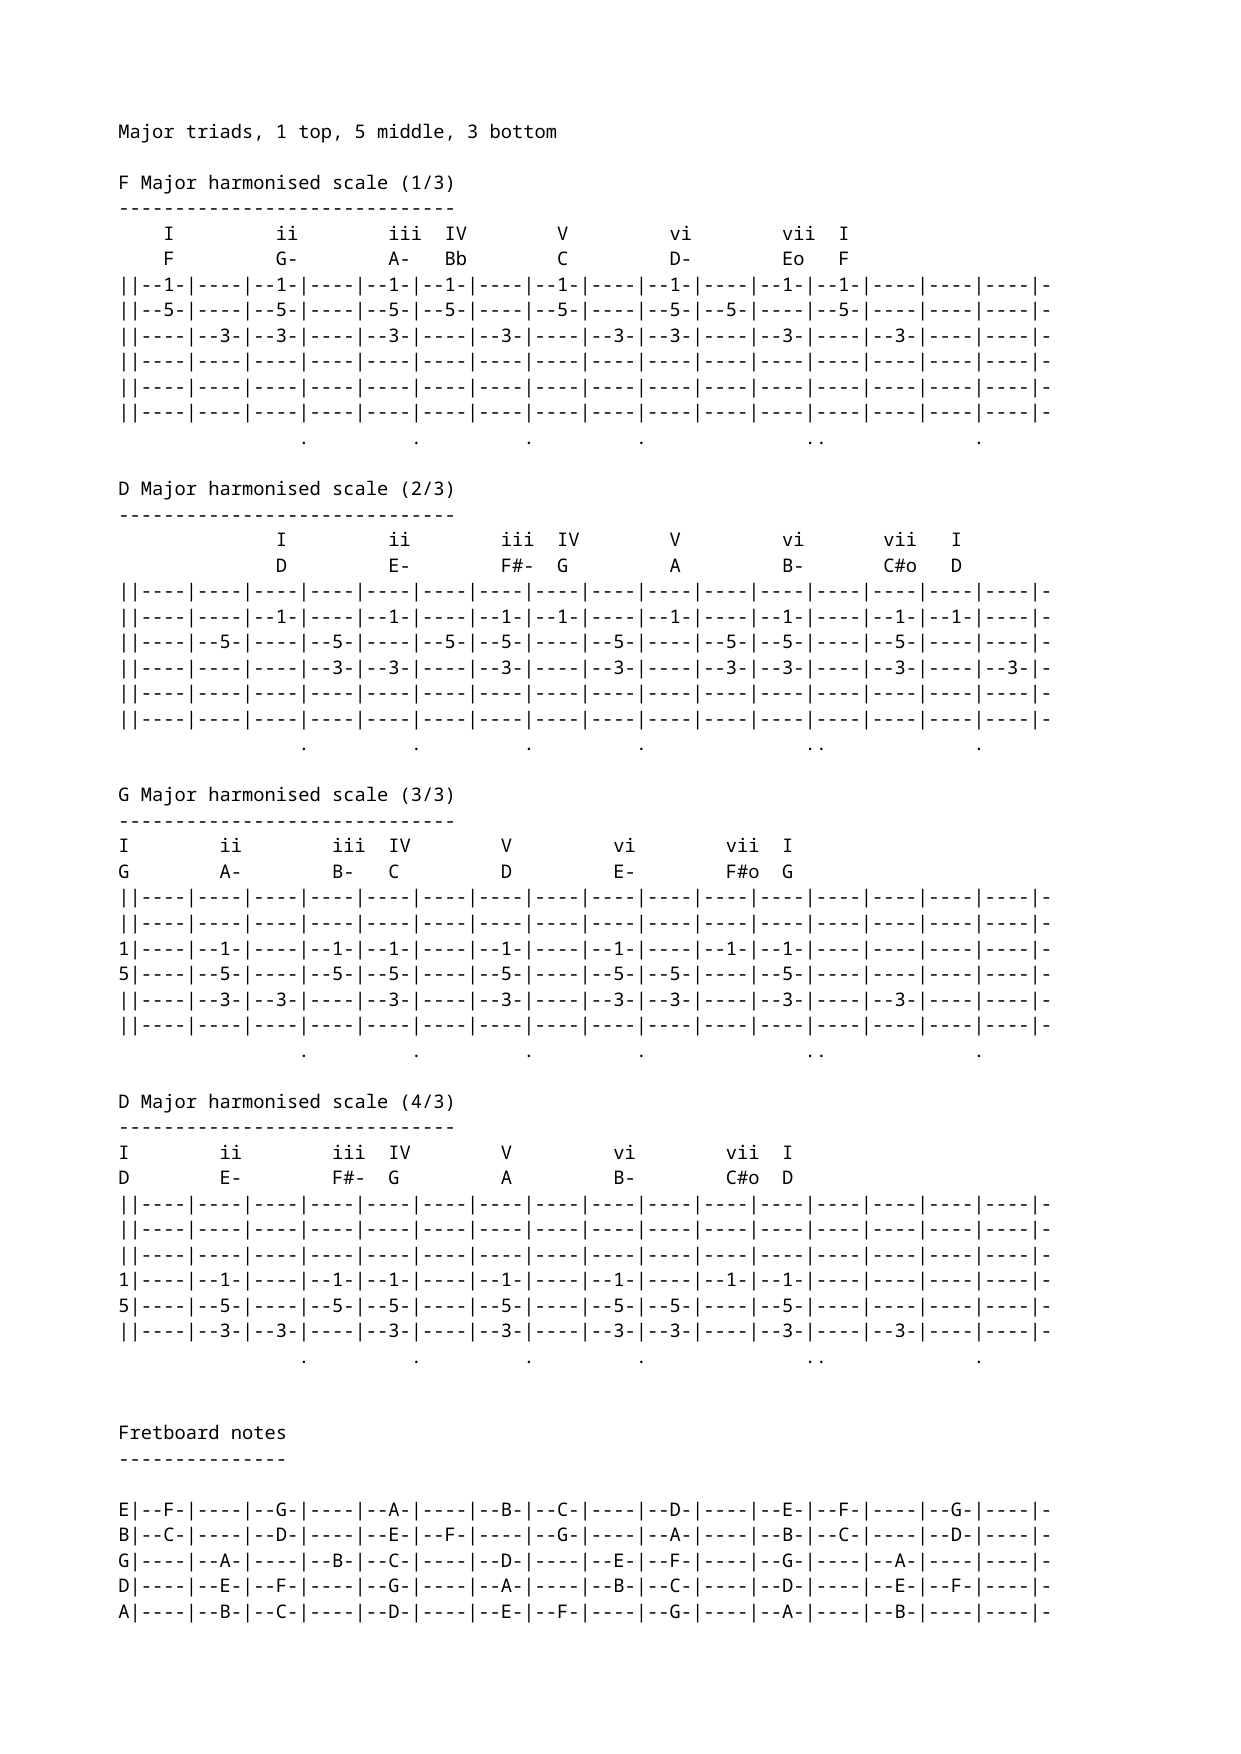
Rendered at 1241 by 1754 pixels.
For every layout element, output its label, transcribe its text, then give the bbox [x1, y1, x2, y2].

text . . . . .. . [118, 1037, 1122, 1062]
text I ii iii IV V vi vii I [118, 220, 1122, 246]
text ||----|----|----|----|----|----|----|----|----|----|----|----|----|----|----|----|- [118, 884, 1122, 909]
text ||----|----|----|----|----|----|----|----|----|----|----|----|----|----|----|----|- [118, 679, 1122, 705]
text . . . . .. . [118, 1343, 1122, 1369]
text ||----|--5-|----|--5-|----|--5-|--5-|----|--5-|----|--5-|--5-|----|--5-|----|----|- [118, 628, 1122, 654]
text D E- F#- G A B- C#o D [118, 552, 1122, 577]
text ------------------------------ [118, 195, 1122, 220]
text 1|----|--1-|----|--1-|--1-|----|--1-|----|--1-|----|--1-|--1-|----|----|----|----|- [118, 1267, 1122, 1292]
text ||----|----|----|----|----|----|----|----|----|----|----|----|----|----|----|----|- [118, 909, 1122, 935]
text . . . . .. . [118, 424, 1122, 450]
text ||----|----|----|----|----|----|----|----|----|----|----|----|----|----|----|----|- [118, 1011, 1122, 1037]
text I ii iii IV V vi vii I [118, 526, 1122, 552]
text D Major harmonised scale (2/3) [118, 475, 1122, 501]
text I ii iii IV V vi vii I [118, 1139, 1122, 1164]
text ------------------------------ [118, 1113, 1122, 1139]
text F Major harmonised scale (1/3) [118, 169, 1122, 195]
text ||----|----|----|----|----|----|----|----|----|----|----|----|----|----|----|----|- [118, 1216, 1122, 1241]
text ||----|----|----|----|----|----|----|----|----|----|----|----|----|----|----|----|- [118, 1241, 1122, 1267]
text I ii iii IV V vi vii I [118, 833, 1122, 858]
text A|----|--B-|--C-|----|--D-|----|--E-|--F-|----|--G-|----|--A-|----|--B-|----|----|- [118, 1598, 1122, 1624]
text D E- F#- G A B- C#o D [118, 1164, 1122, 1190]
text Major triads, 1 top, 5 middle, 3 bottom [118, 118, 1122, 144]
text ||----|----|----|----|----|----|----|----|----|----|----|----|----|----|----|----|- [118, 373, 1122, 399]
text ------------------------------ [118, 501, 1122, 526]
text ||----|--3-|--3-|----|--3-|----|--3-|----|--3-|--3-|----|--3-|----|--3-|----|----|- [118, 986, 1122, 1011]
text D|----|--E-|--F-|----|--G-|----|--A-|----|--B-|--C-|----|--D-|----|--E-|--F-|----|- [118, 1573, 1122, 1598]
text G Major harmonised scale (3/3) [118, 782, 1122, 807]
text F G- A- Bb C D- Eo F [118, 246, 1122, 271]
text ||----|--3-|--3-|----|--3-|----|--3-|----|--3-|--3-|----|--3-|----|--3-|----|----|- [118, 322, 1122, 348]
text 5|----|--5-|----|--5-|--5-|----|--5-|----|--5-|--5-|----|--5-|----|----|----|----|- [118, 1292, 1122, 1318]
text 5|----|--5-|----|--5-|--5-|----|--5-|----|--5-|--5-|----|--5-|----|----|----|----|- [118, 960, 1122, 986]
text ||--1-|----|--1-|----|--1-|--1-|----|--1-|----|--1-|----|--1-|--1-|----|----|----|- [118, 271, 1122, 297]
text Fretboard notes [118, 1420, 1122, 1445]
text ||----|----|----|----|----|----|----|----|----|----|----|----|----|----|----|----|- [118, 577, 1122, 603]
text G|----|--A-|----|--B-|--C-|----|--D-|----|--E-|--F-|----|--G-|----|--A-|----|----|- [118, 1547, 1122, 1573]
text . . . . .. . [118, 731, 1122, 756]
text G A- B- C D E- F#o G [118, 858, 1122, 884]
text ||----|----|----|----|----|----|----|----|----|----|----|----|----|----|----|----|- [118, 348, 1122, 373]
text ||----|----|----|--3-|--3-|----|--3-|----|--3-|----|--3-|--3-|----|--3-|----|--3-|- [118, 654, 1122, 679]
text 1|----|--1-|----|--1-|--1-|----|--1-|----|--1-|----|--1-|--1-|----|----|----|----|- [118, 935, 1122, 960]
text B|--C-|----|--D-|----|--E-|--F-|----|--G-|----|--A-|----|--B-|--C-|----|--D-|----|- [118, 1522, 1122, 1547]
text --------------- [118, 1445, 1122, 1471]
text ||----|----|--1-|----|--1-|----|--1-|--1-|----|--1-|----|--1-|----|--1-|--1-|----|- [118, 603, 1122, 628]
text ------------------------------ [118, 807, 1122, 833]
text ||----|----|----|----|----|----|----|----|----|----|----|----|----|----|----|----|- [118, 399, 1122, 424]
text ||----|----|----|----|----|----|----|----|----|----|----|----|----|----|----|----|- [118, 705, 1122, 731]
text D Major harmonised scale (4/3) [118, 1088, 1122, 1113]
text E|--F-|----|--G-|----|--A-|----|--B-|--C-|----|--D-|----|--E-|--F-|----|--G-|----|- [118, 1496, 1122, 1522]
text ||--5-|----|--5-|----|--5-|--5-|----|--5-|----|--5-|--5-|----|--5-|----|----|----|- [118, 297, 1122, 322]
text ||----|----|----|----|----|----|----|----|----|----|----|----|----|----|----|----|- [118, 1190, 1122, 1216]
text ||----|--3-|--3-|----|--3-|----|--3-|----|--3-|--3-|----|--3-|----|--3-|----|----|- [118, 1318, 1122, 1343]
